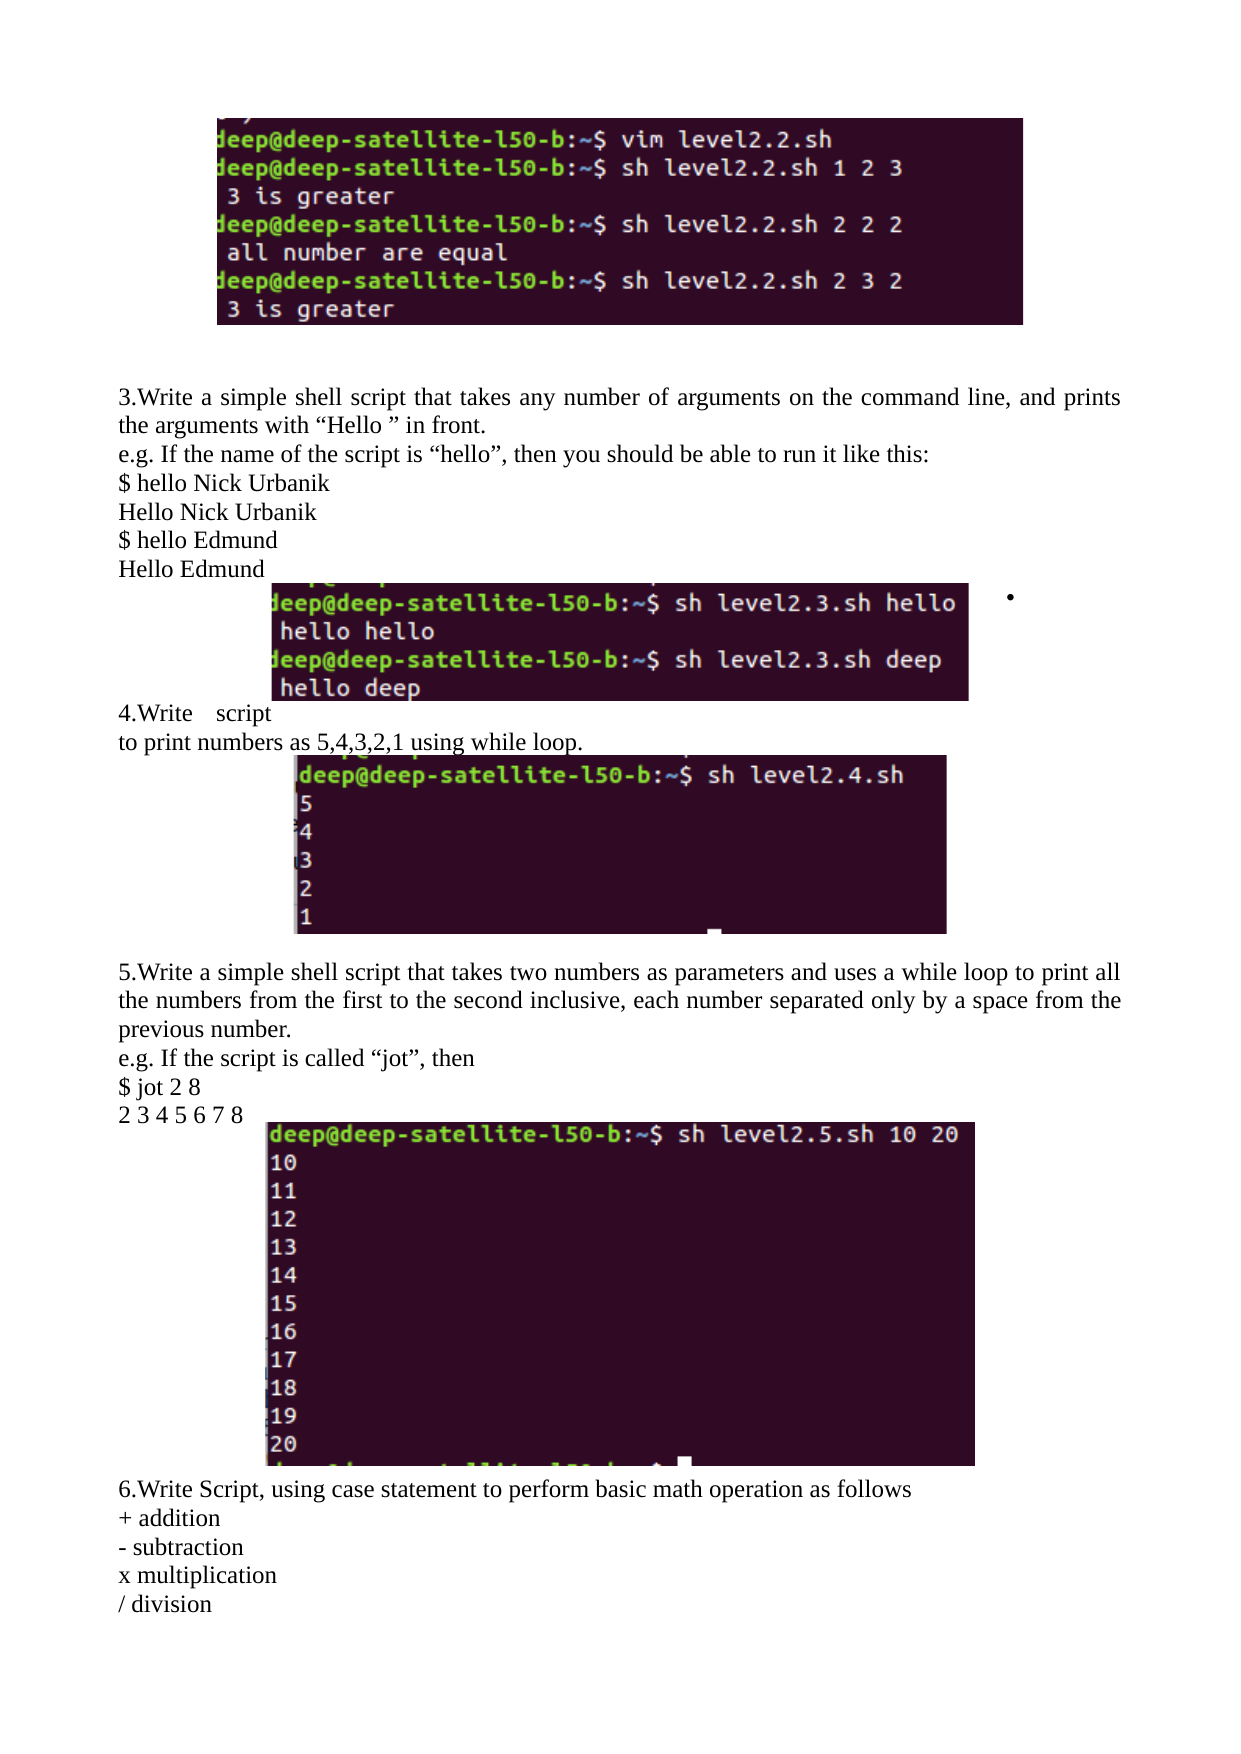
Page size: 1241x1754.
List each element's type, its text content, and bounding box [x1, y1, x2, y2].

text 3.Write a simple shell script that takes any number of arguments on the command line, and prints the arguments with “Hello ” in front. [118, 382, 1122, 439]
text 4.Write script to print numbers as 5,4,3,2,1 using while loop. [118, 698, 1122, 756]
text $ jot 2 8 [118, 1072, 1122, 1101]
picture [293, 755, 947, 934]
text 2 3 4 5 6 7 8 [118, 1101, 1122, 1129]
text 6.Write Script, using case statement to perform basic math operation as follows [118, 1474, 1122, 1503]
text 5.Write a simple shell script that takes two numbers as parameters and uses a while loop to print all the numbers from the first to the second inclusive, each number separated only by a space from the previous number. [118, 957, 1122, 1043]
text e.g. If the script is called “jot”, then [118, 1043, 1122, 1072]
text e.g. If the name of the script is “hello”, then you should be able to run it like this: [118, 439, 1122, 468]
picture [271, 583, 969, 701]
text + addition [118, 1503, 1122, 1532]
picture [217, 118, 1024, 325]
text Hello Edmund [118, 554, 1122, 583]
picture [265, 1122, 975, 1466]
text Hello Nick Urbanik [118, 497, 1122, 526]
text $ hello Nick Urbanik [118, 468, 1122, 497]
text / division [118, 1589, 1122, 1618]
text - subtraction [118, 1532, 1122, 1561]
text $ hello Edmund [118, 526, 1122, 554]
text x multiplication [118, 1561, 1122, 1589]
